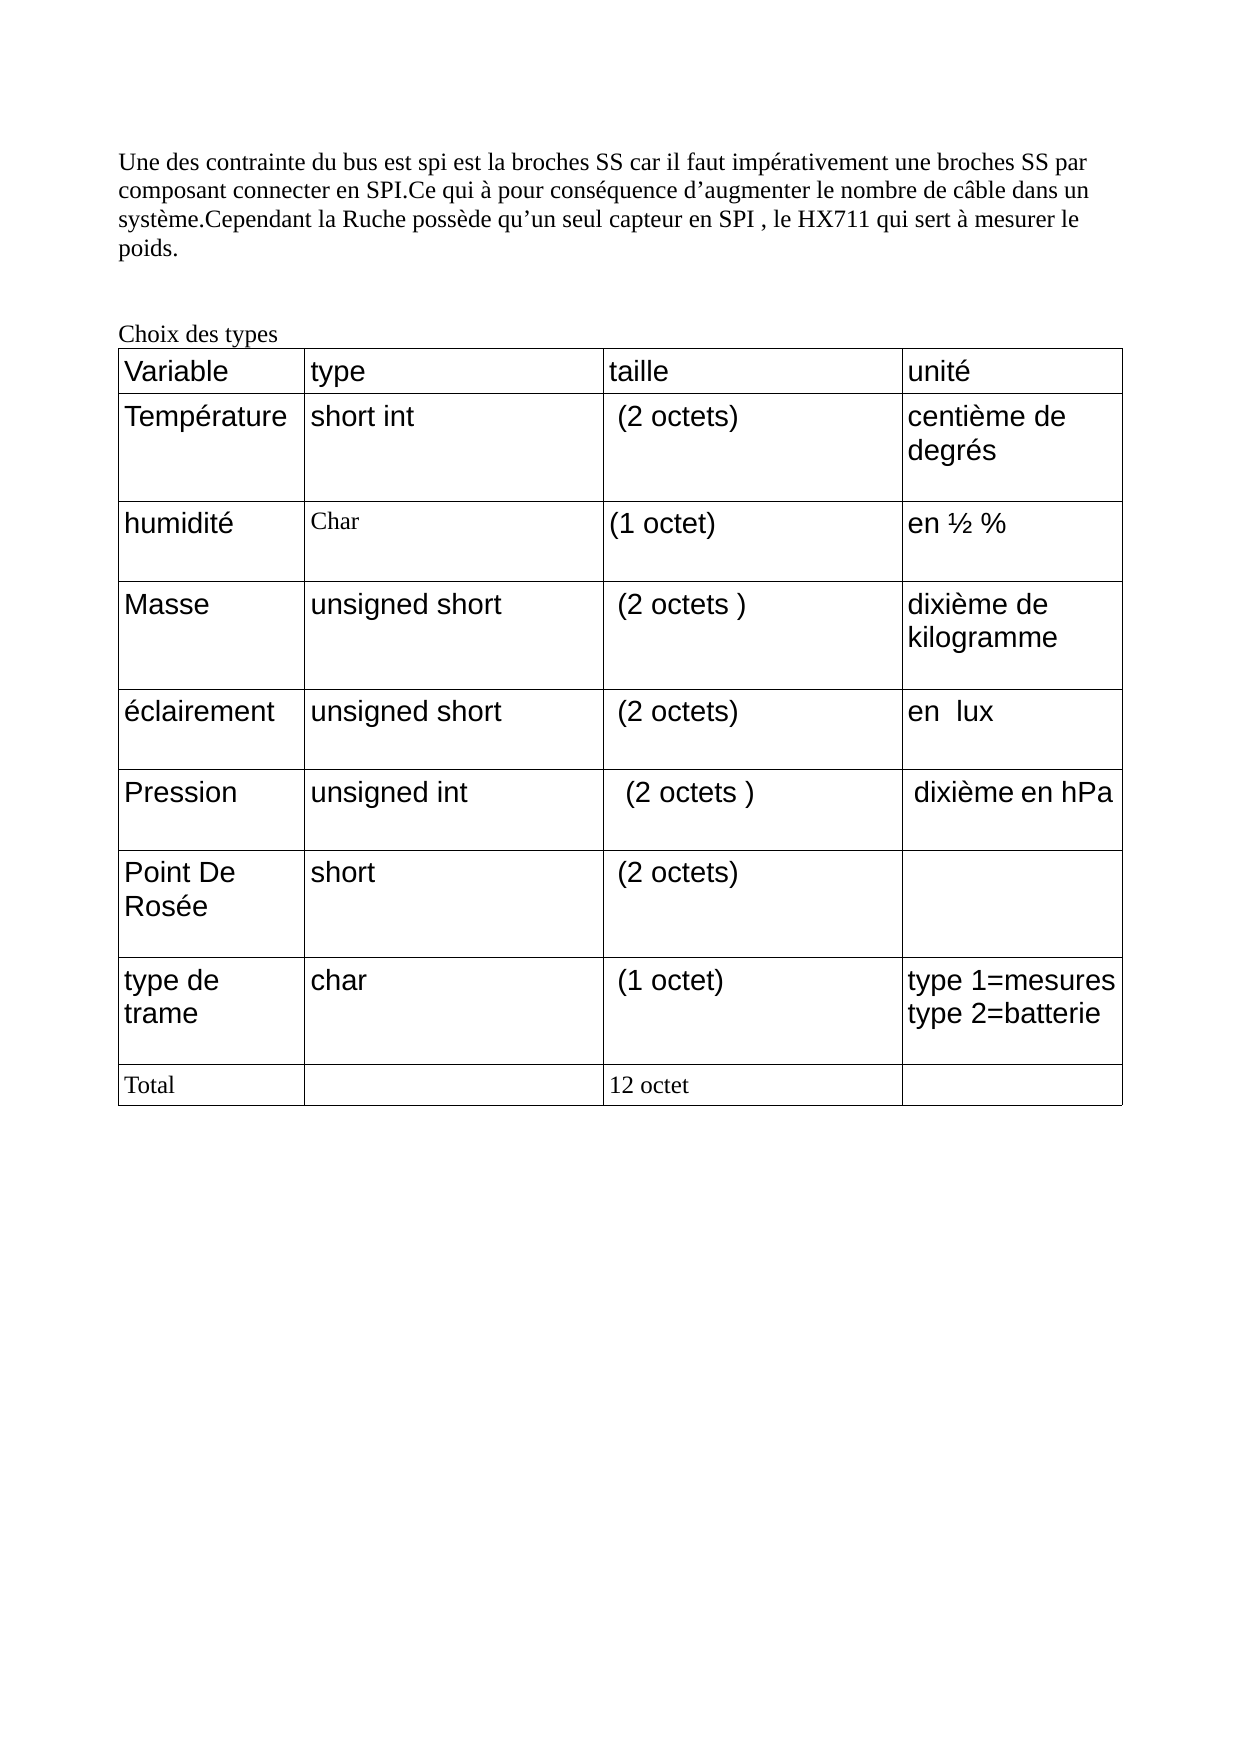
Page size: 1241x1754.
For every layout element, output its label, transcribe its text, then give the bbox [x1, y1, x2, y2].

table_cell short [305, 851, 603, 957]
table_cell Température [119, 394, 304, 501]
table_cell Masse [119, 582, 304, 688]
table_cell Total [119, 1065, 304, 1105]
table_cell [903, 851, 1122, 957]
table_cell (1 octet) [604, 958, 902, 1064]
table_cell Pression [119, 770, 304, 849]
table_header Variable [119, 349, 304, 393]
table_cell (2 octets) [604, 690, 902, 769]
table_cell éclairement [119, 690, 304, 769]
table_cell type 1=mesures type 2=batterie [903, 958, 1122, 1064]
table_cell [305, 1065, 603, 1105]
table_cell (2 octets ) [604, 770, 902, 849]
text Une des contrainte du bus est spi est la broches SS car il faut impérativement une broches SS par composant connecter en SPI.Ce qui à pour conséquence d’augmenter le nombre de câble dans un système.Cependant la Ruche possède qu’un seul capteur en SPI , le HX711 qui sert à mesurer le poids. [118, 147, 1122, 262]
table_cell [903, 1065, 1122, 1105]
table_cell humidité [119, 502, 304, 581]
table_cell unsigned short [305, 582, 603, 688]
table_cell (2 octets ) [604, 582, 902, 688]
table_cell Point De Rosée [119, 851, 304, 957]
table_cell 12 octet [604, 1065, 902, 1105]
table_cell en lux [903, 690, 1122, 769]
table_cell short int [305, 394, 603, 501]
table_cell (1 octet) [604, 502, 902, 581]
table_cell centième de degrés [903, 394, 1122, 501]
table_header unité [903, 349, 1122, 393]
table_cell unsigned short [305, 690, 603, 769]
table_cell (2 octets) [604, 851, 902, 957]
table_cell char [305, 958, 603, 1064]
table_header type [305, 349, 603, 393]
text Choix des types [118, 319, 1122, 348]
table_cell dixième en hPa [903, 770, 1122, 849]
table_cell en ½ % [903, 502, 1122, 581]
table_header taille [604, 349, 902, 393]
table_cell type de trame [119, 958, 304, 1064]
table_cell unsigned int [305, 770, 603, 849]
table_cell Char [305, 502, 603, 581]
table_cell dixième de kilogramme [903, 582, 1122, 688]
table_cell (2 octets) [604, 394, 902, 501]
